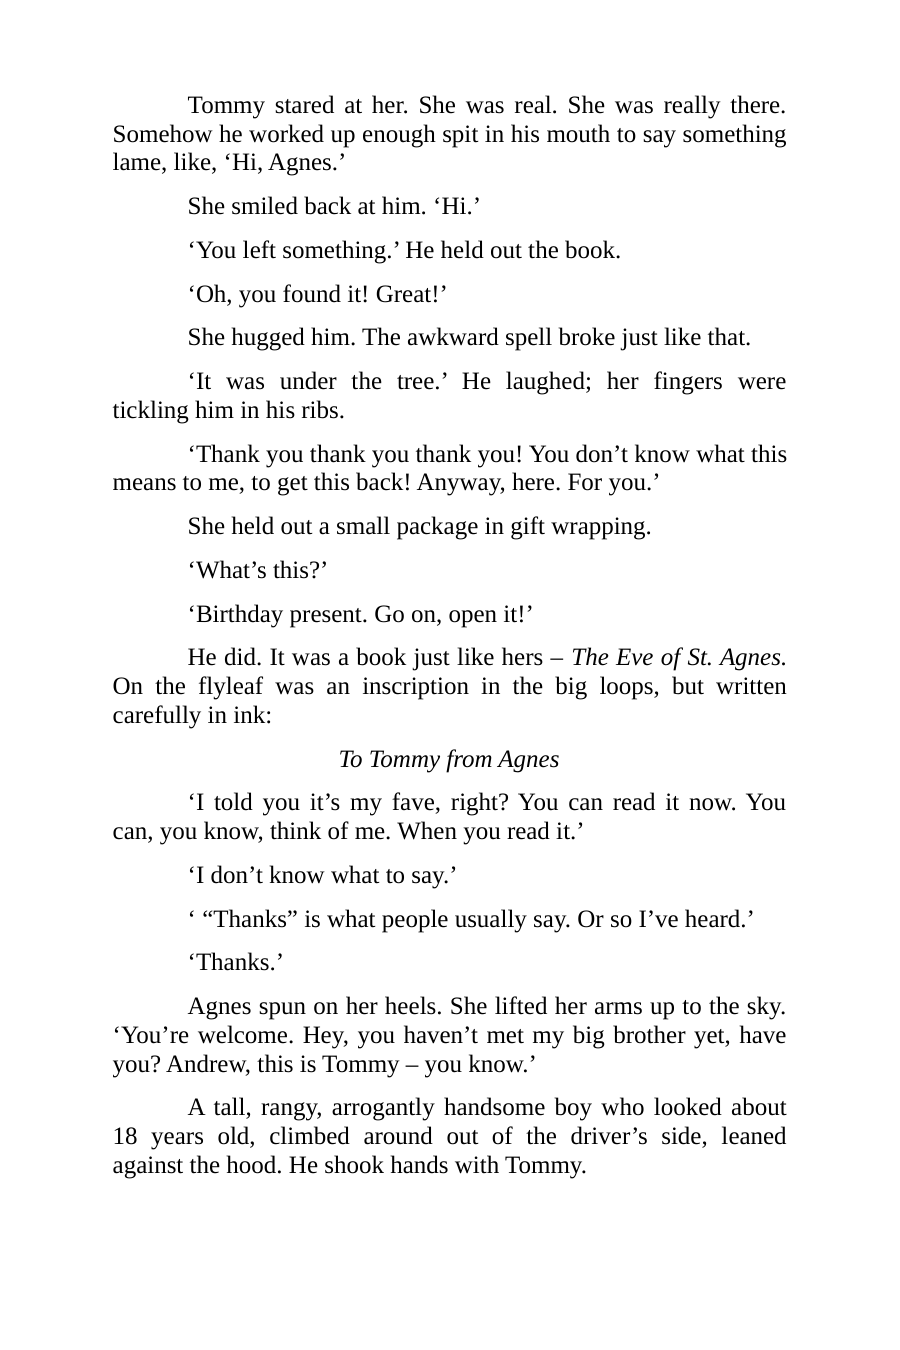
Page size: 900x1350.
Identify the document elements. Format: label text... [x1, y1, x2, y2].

text ‘I don’t know what to say.’ [112, 860, 787, 889]
text ‘Birthday present. Go on, open it!’ [112, 599, 787, 627]
text ‘I told you it’s my fave, right? You can read it now. You can, you know, think of me. When you read it.’ [112, 787, 787, 845]
text ‘It was under the tree.’ He laughed; her fingers were tickling him in his ribs. [112, 366, 787, 424]
text ‘ “Thanks” is what people usually say. Or so I’ve heard.’ [112, 904, 787, 932]
text Tommy stared at her. She was real. She was really there. Somehow he worked up enough spit in his mouth to say something lame, like, ‘Hi, Agnes.’ [112, 90, 787, 176]
text ‘What’s this?’ [112, 555, 787, 584]
text She hugged him. The awkward spell broke just like that. [112, 322, 787, 351]
text ‘You left something.’ He held out the book. [112, 235, 787, 264]
text She smiled back at him. ‘Hi.’ [112, 191, 787, 220]
text To Tommy from Agnes [112, 744, 787, 772]
text Agnes spun on her heels. She lifted her arms up to the sky. ‘You’re welcome. Hey, you haven’t met my big brother yet, have you? Andrew, this is Tommy – you know.’ [112, 991, 787, 1077]
text ‘Thank you thank you thank you! You don’t know what this means to me, to get this back! Anyway, here. For you.’ [112, 439, 787, 496]
text ‘Oh, you found it! Great!’ [112, 279, 787, 307]
text He did. It was a book just like hers – The Eve of St. Agnes. On the flyleaf was an inscription in the big loops, but written carefully in ink: [112, 642, 787, 729]
text She held out a small package in gift wrapping. [112, 511, 787, 540]
text ‘Thanks.’ [112, 947, 787, 976]
text A tall, rangy, arrogantly handsome boy who looked about 18 years old, climbed around out of the driver’s side, leaned against the hood. He shook hands with Tommy. [112, 1092, 787, 1179]
